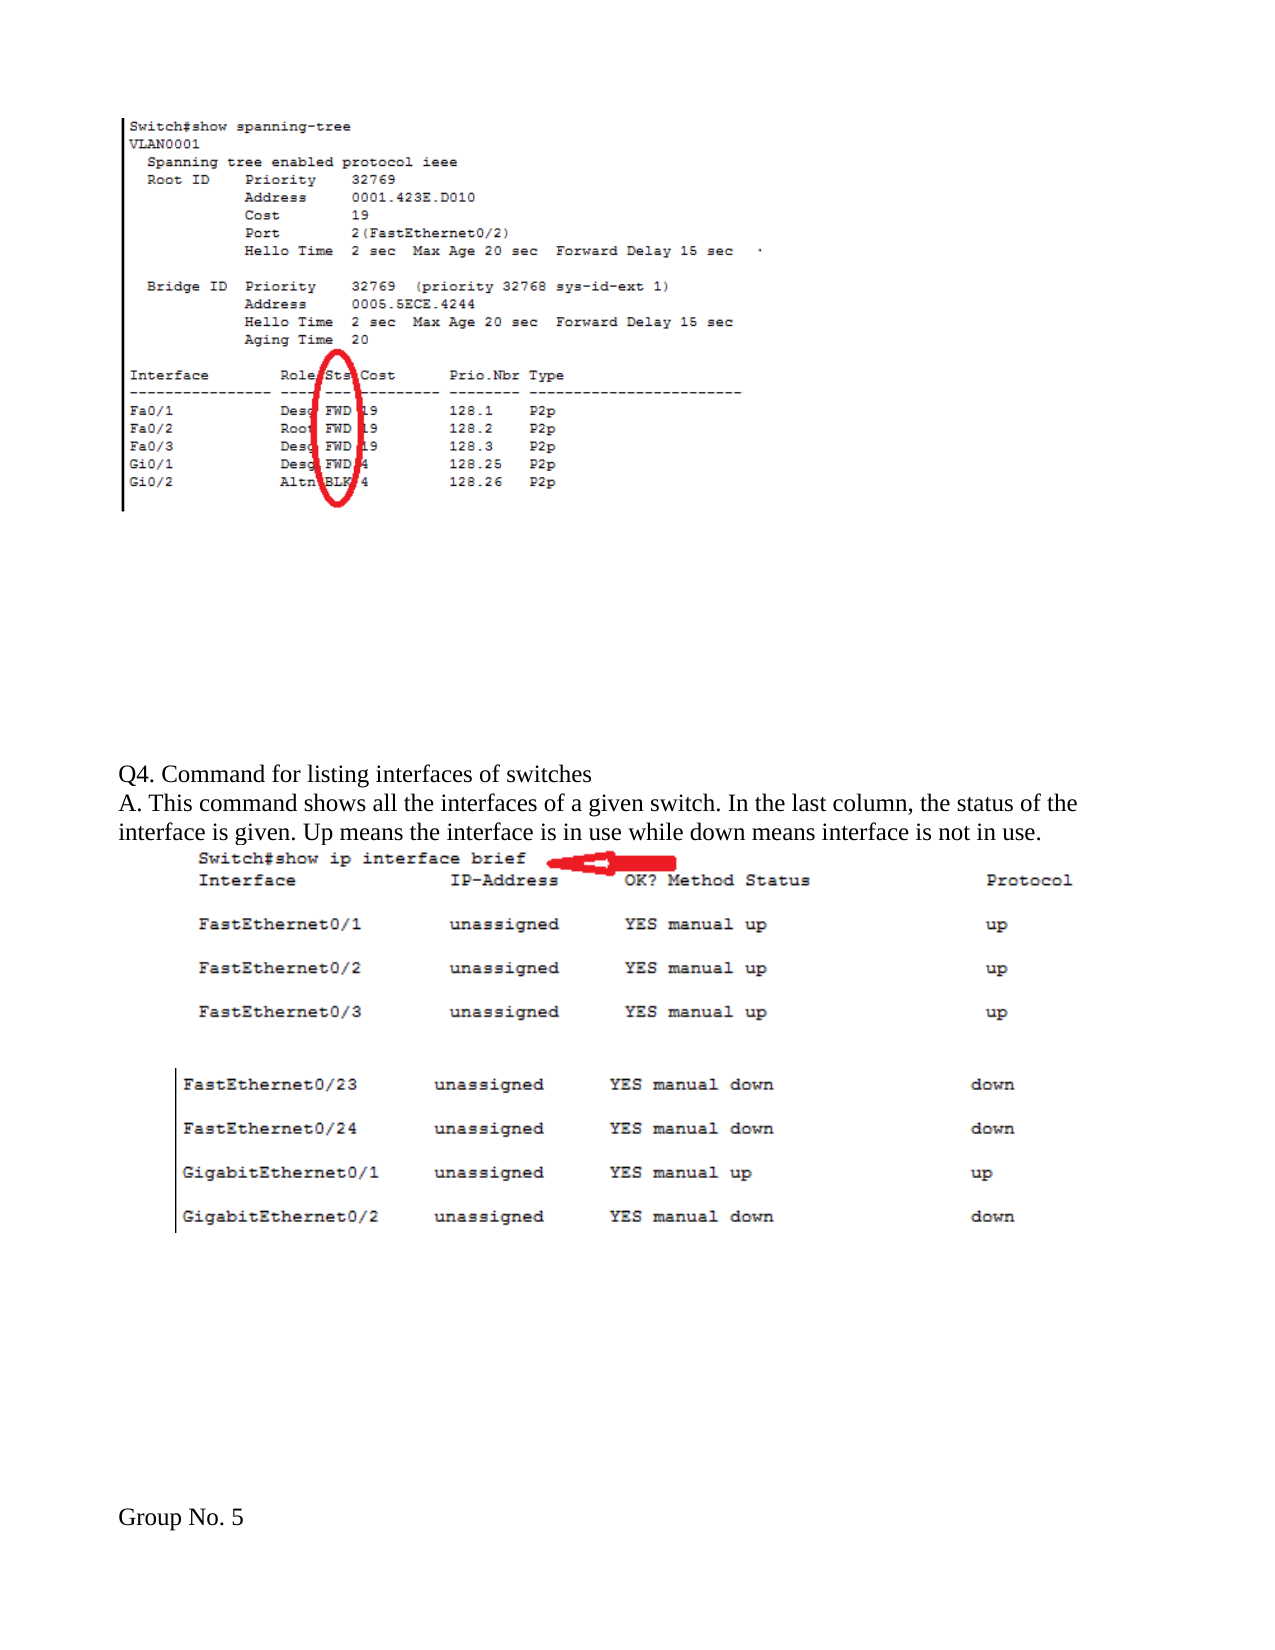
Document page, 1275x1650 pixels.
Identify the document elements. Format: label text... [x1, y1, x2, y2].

text A. This command shows all the interfaces of a given switch. In the last column, the status of the interface is given. Up means the interface is in use while down means interface is not in use. [118, 788, 1157, 845]
picture [192, 845, 1083, 1036]
picture [118, 118, 1157, 702]
text Q4. Command for listing interfaces of switches [118, 759, 1157, 788]
picture [175, 1068, 1100, 1233]
